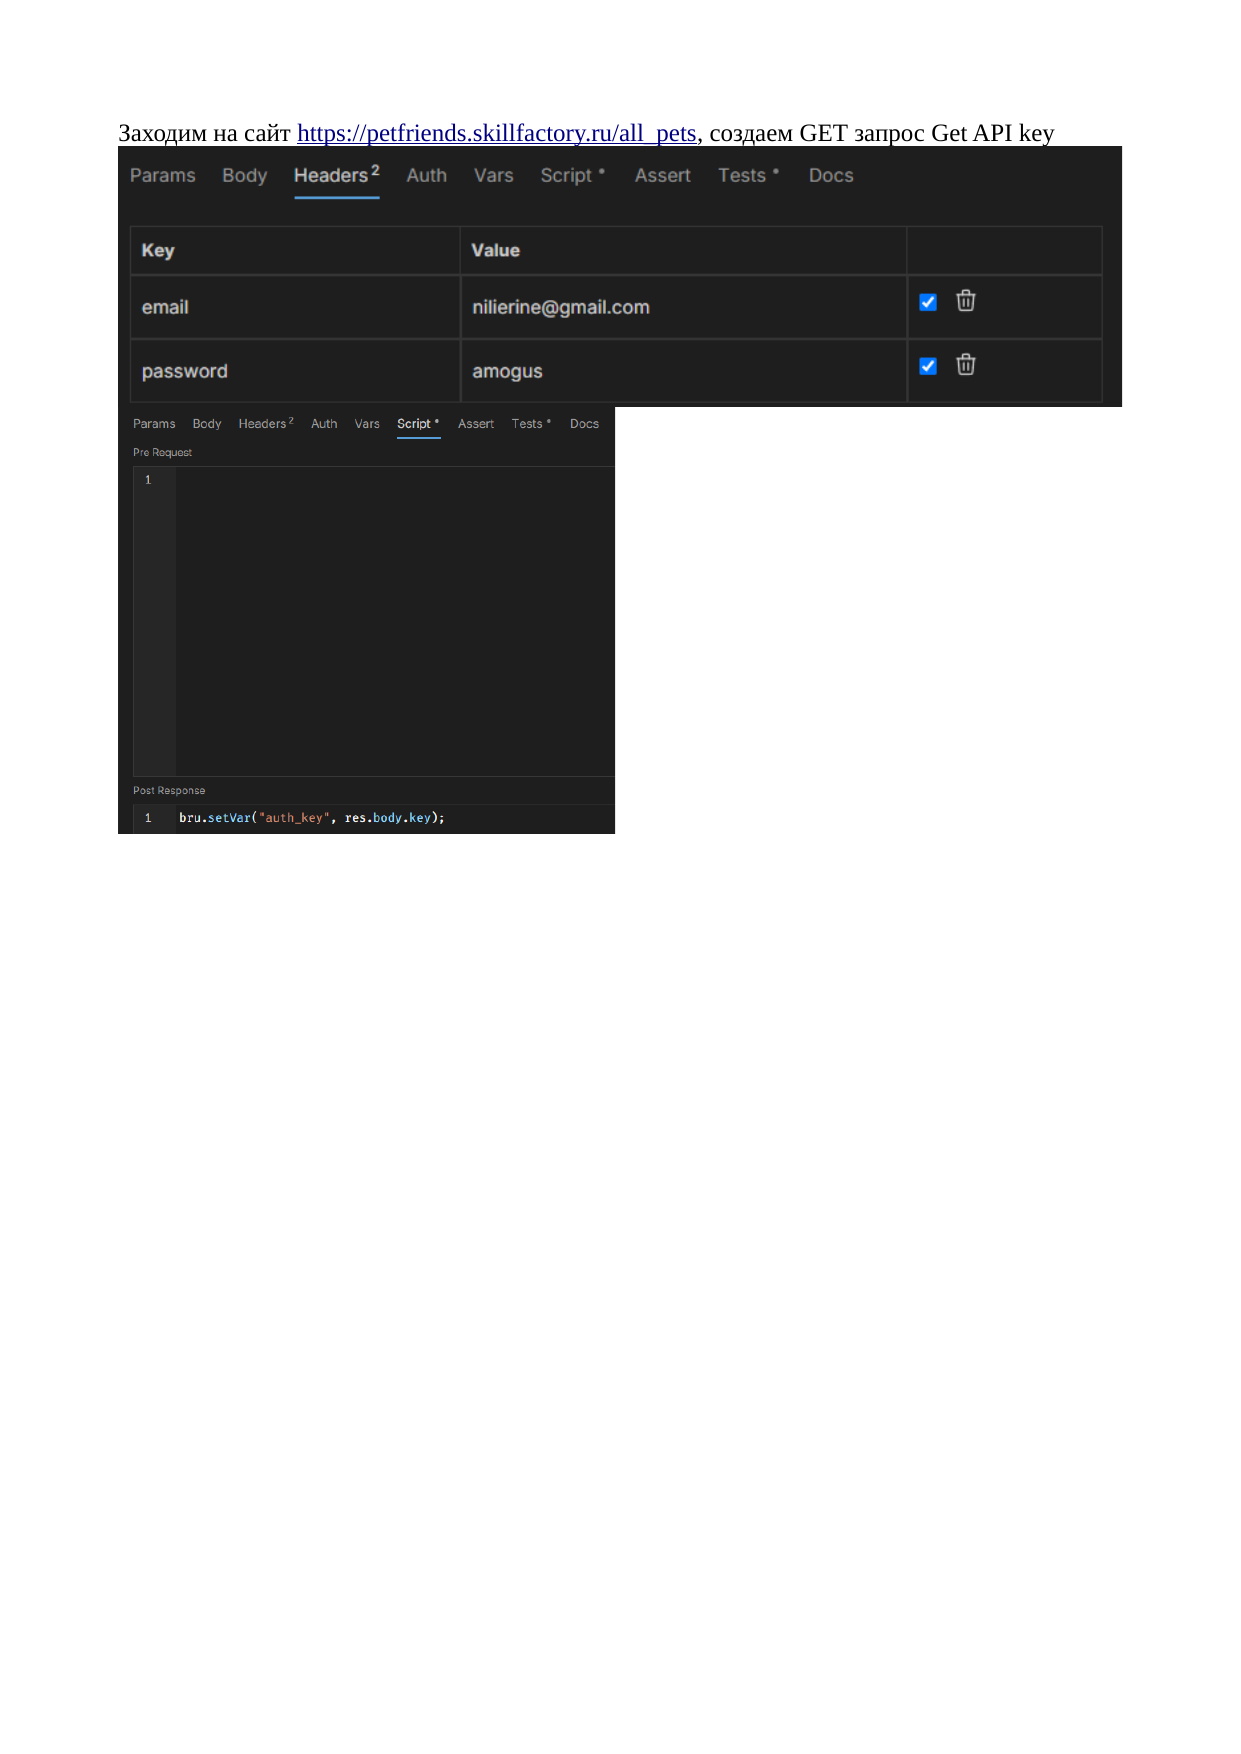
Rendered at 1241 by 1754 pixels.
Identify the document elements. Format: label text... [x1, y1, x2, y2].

text Заходим на сайт https://petfriends.skillfactory.ru/all_pets, создаем GET запрос Get API key [118, 118, 1122, 146]
picture [118, 146, 1123, 834]
